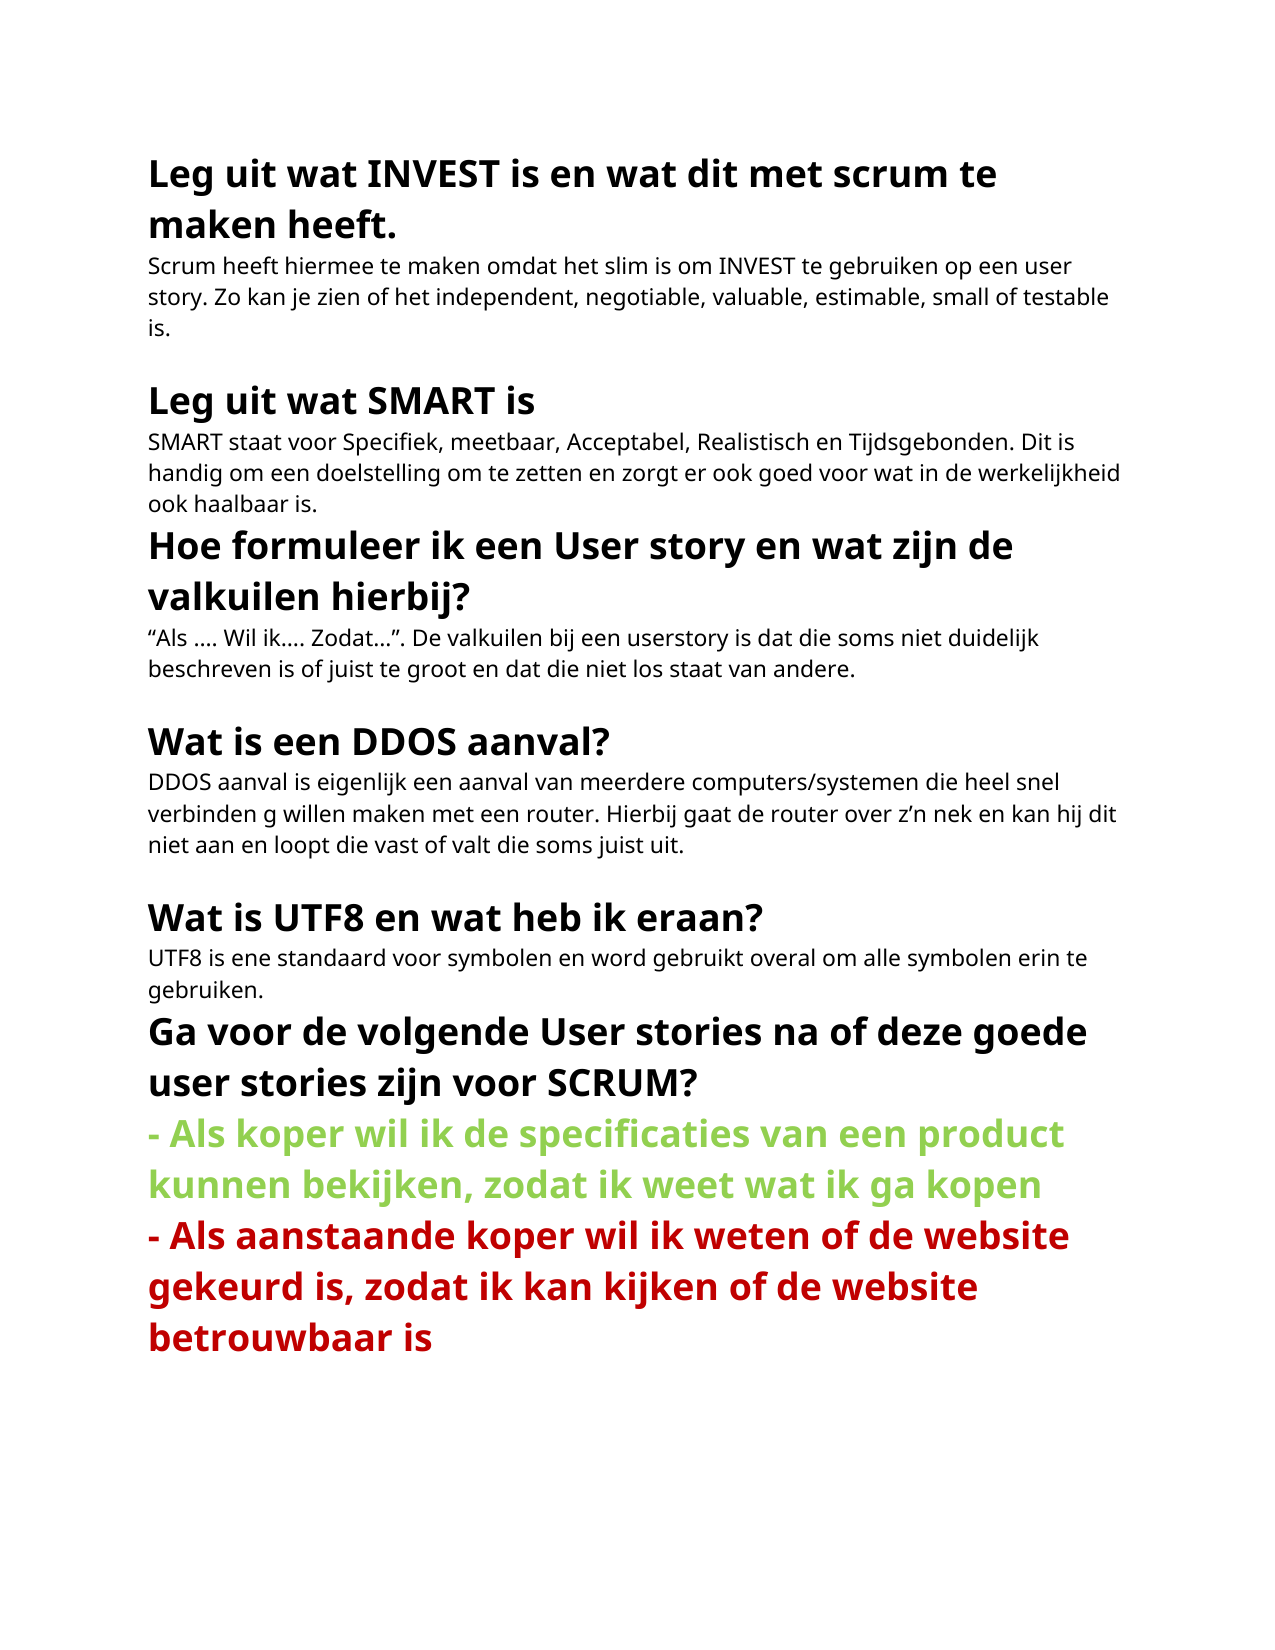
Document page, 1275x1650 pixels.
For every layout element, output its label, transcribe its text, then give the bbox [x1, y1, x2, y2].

text Leg uit wat INVEST is en wat dit met scrum te maken heeft. [148, 148, 1127, 250]
text Ga voor de volgende User stories na of deze goede user stories zijn voor SCRUM? [148, 1005, 1127, 1107]
text SMART staat voor Specifiek, meetbaar, Acceptabel, Realistisch en Tijdsgebonden. Dit is handig om een doelstelling om te zetten en zorgt er ook goed voor wat in de werkelijkheid ook haalbaar is. [148, 426, 1127, 519]
text - Als koper wil ik de specificaties van een product kunnen bekijken, zodat ik weet wat ik ga kopen [148, 1107, 1127, 1209]
text “Als …. Wil ik…. Zodat…”. De valkuilen bij een userstory is dat die soms niet duidelijk beschreven is of juist te groot en dat die niet los staat van andere. [148, 622, 1127, 684]
text Leg uit wat SMART is [148, 375, 1127, 426]
text Scrum heeft hiermee te maken omdat het slim is om INVEST te gebruiken op een user story. Zo kan je zien of het independent, negotiable, valuable, estimable, small of testable is. [148, 250, 1127, 343]
text Hoe formuleer ik een User story en wat zijn de valkuilen hierbij? [148, 519, 1127, 622]
text Wat is UTF8 en wat heb ik eraan? [148, 891, 1127, 942]
text DDOS aanval is eigenlijk een aanval van meerdere computers/systemen die heel snel verbinden g willen maken met een router. Hierbij gaat de router over z’n nek en kan hij dit niet aan en loopt die vast of valt die soms juist uit. [148, 766, 1127, 860]
text - Als aanstaande koper wil ik weten of de website gekeurd is, zodat ik kan kijken of de website betrouwbaar is [148, 1209, 1127, 1362]
text UTF8 is ene standaard voor symbolen en word gebruikt overal om alle symbolen erin te gebruiken. [148, 942, 1127, 1005]
text Wat is een DDOS aanval? [148, 715, 1127, 766]
